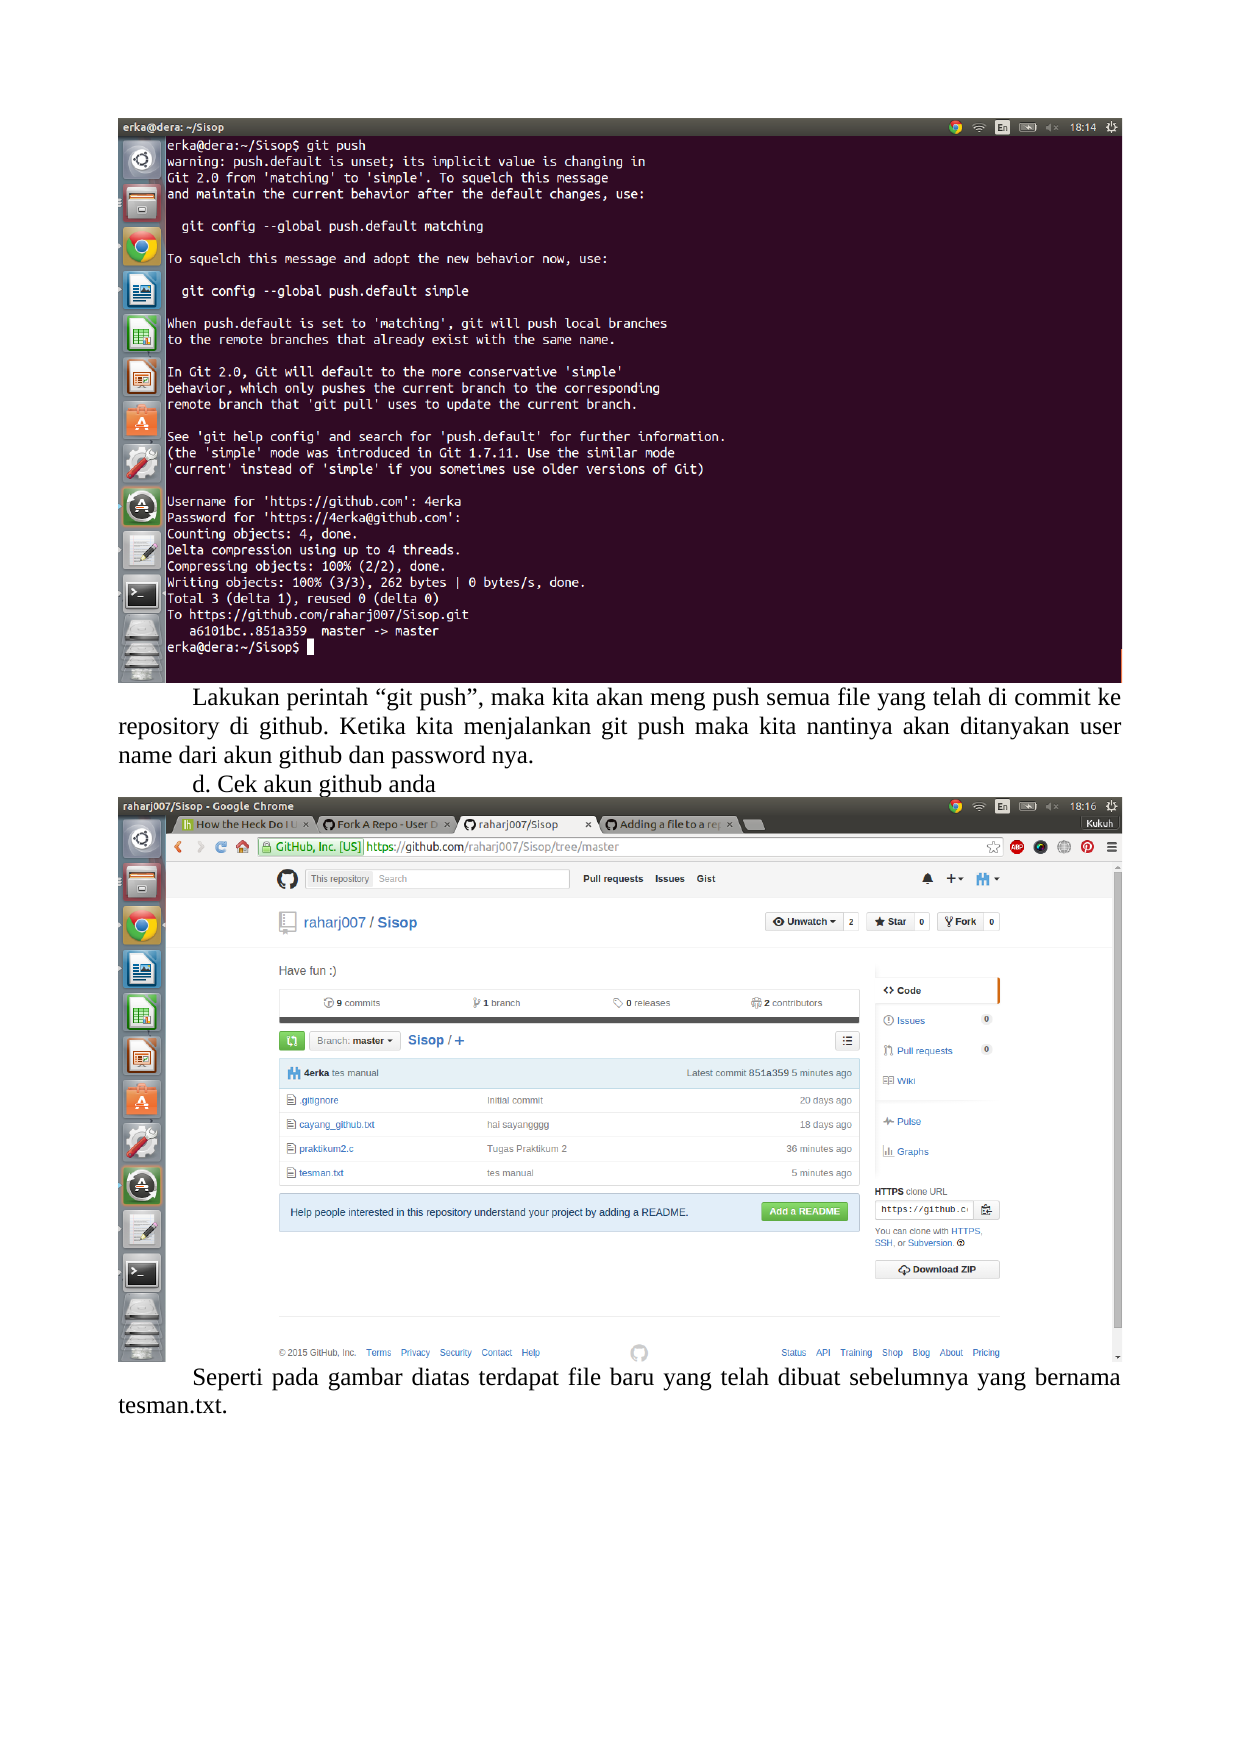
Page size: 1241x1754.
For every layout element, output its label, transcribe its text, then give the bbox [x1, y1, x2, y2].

picture [118, 118, 1123, 683]
text Lakukan perintah “git push”, maka kita akan meng push semua file yang telah di commit ke repository di github. Ketika kita menjalankan git push maka kita nantinya akan ditanyakan user name dari akun github dan password nya. [118, 683, 1122, 769]
text d. Cek akun github anda [118, 769, 1122, 797]
picture [118, 797, 1123, 1362]
text Seperti pada gambar diatas terdapat file baru yang telah dibuat sebelumnya yang bernama tesman.txt. [118, 1362, 1122, 1419]
